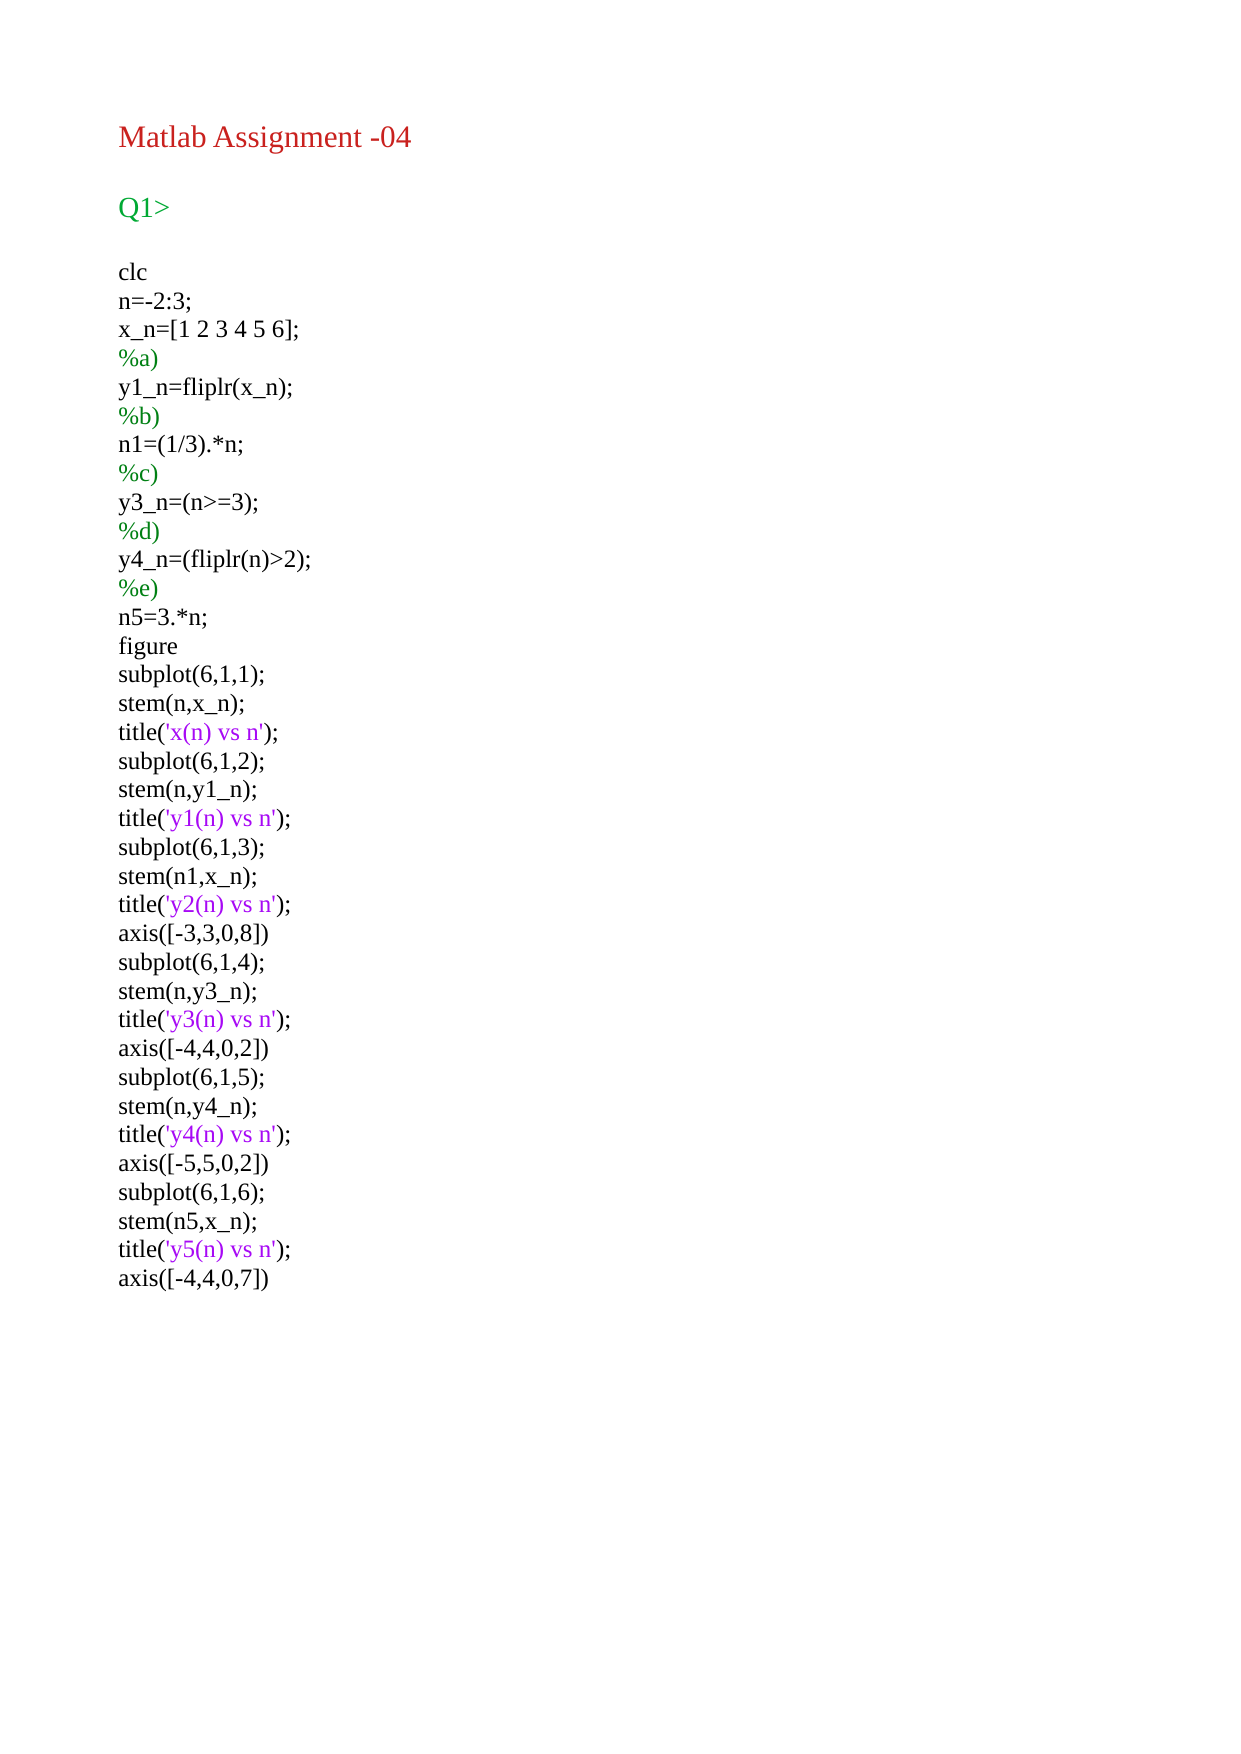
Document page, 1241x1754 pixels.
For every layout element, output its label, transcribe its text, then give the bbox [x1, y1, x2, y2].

text stem(n,y1_n); [118, 774, 1122, 803]
text subplot(6,1,4); [118, 947, 1122, 976]
text stem(n1,x_n); [118, 861, 1122, 889]
text stem(n,y3_n); [118, 976, 1122, 1004]
text stem(n5,x_n); [118, 1206, 1122, 1234]
text %e) [118, 573, 1122, 602]
text title('y1(n) vs n'); [118, 803, 1122, 832]
text axis([-3,3,0,8]) [118, 918, 1122, 947]
text x_n=[1 2 3 4 5 6]; [118, 314, 1122, 343]
text title('y2(n) vs n'); [118, 889, 1122, 918]
text axis([-4,4,0,2]) [118, 1033, 1122, 1062]
text %c) [118, 458, 1122, 487]
text title('y4(n) vs n'); [118, 1119, 1122, 1148]
text axis([-4,4,0,7]) [118, 1263, 1122, 1292]
text title('y5(n) vs n'); [118, 1234, 1122, 1263]
text Matlab Assignment -04 [118, 118, 1122, 154]
text subplot(6,1,3); [118, 832, 1122, 861]
text n=-2:3; [118, 286, 1122, 314]
text Q1> [118, 190, 1122, 223]
text subplot(6,1,2); [118, 746, 1122, 774]
text %b) [118, 401, 1122, 429]
text stem(n,x_n); [118, 688, 1122, 717]
text y3_n=(n>=3); [118, 487, 1122, 516]
text title('x(n) vs n'); [118, 717, 1122, 746]
text subplot(6,1,1); [118, 659, 1122, 688]
text subplot(6,1,6); [118, 1177, 1122, 1206]
text %a) [118, 343, 1122, 372]
text y1_n=fliplr(x_n); [118, 372, 1122, 401]
text figure [118, 631, 1122, 659]
text clc [118, 257, 1122, 286]
text n1=(1/3).*n; [118, 429, 1122, 458]
text subplot(6,1,5); [118, 1062, 1122, 1091]
text title('y3(n) vs n'); [118, 1004, 1122, 1033]
text n5=3.*n; [118, 602, 1122, 631]
text y4_n=(fliplr(n)>2); [118, 544, 1122, 573]
text %d) [118, 516, 1122, 544]
text axis([-5,5,0,2]) [118, 1148, 1122, 1177]
text stem(n,y4_n); [118, 1091, 1122, 1119]
